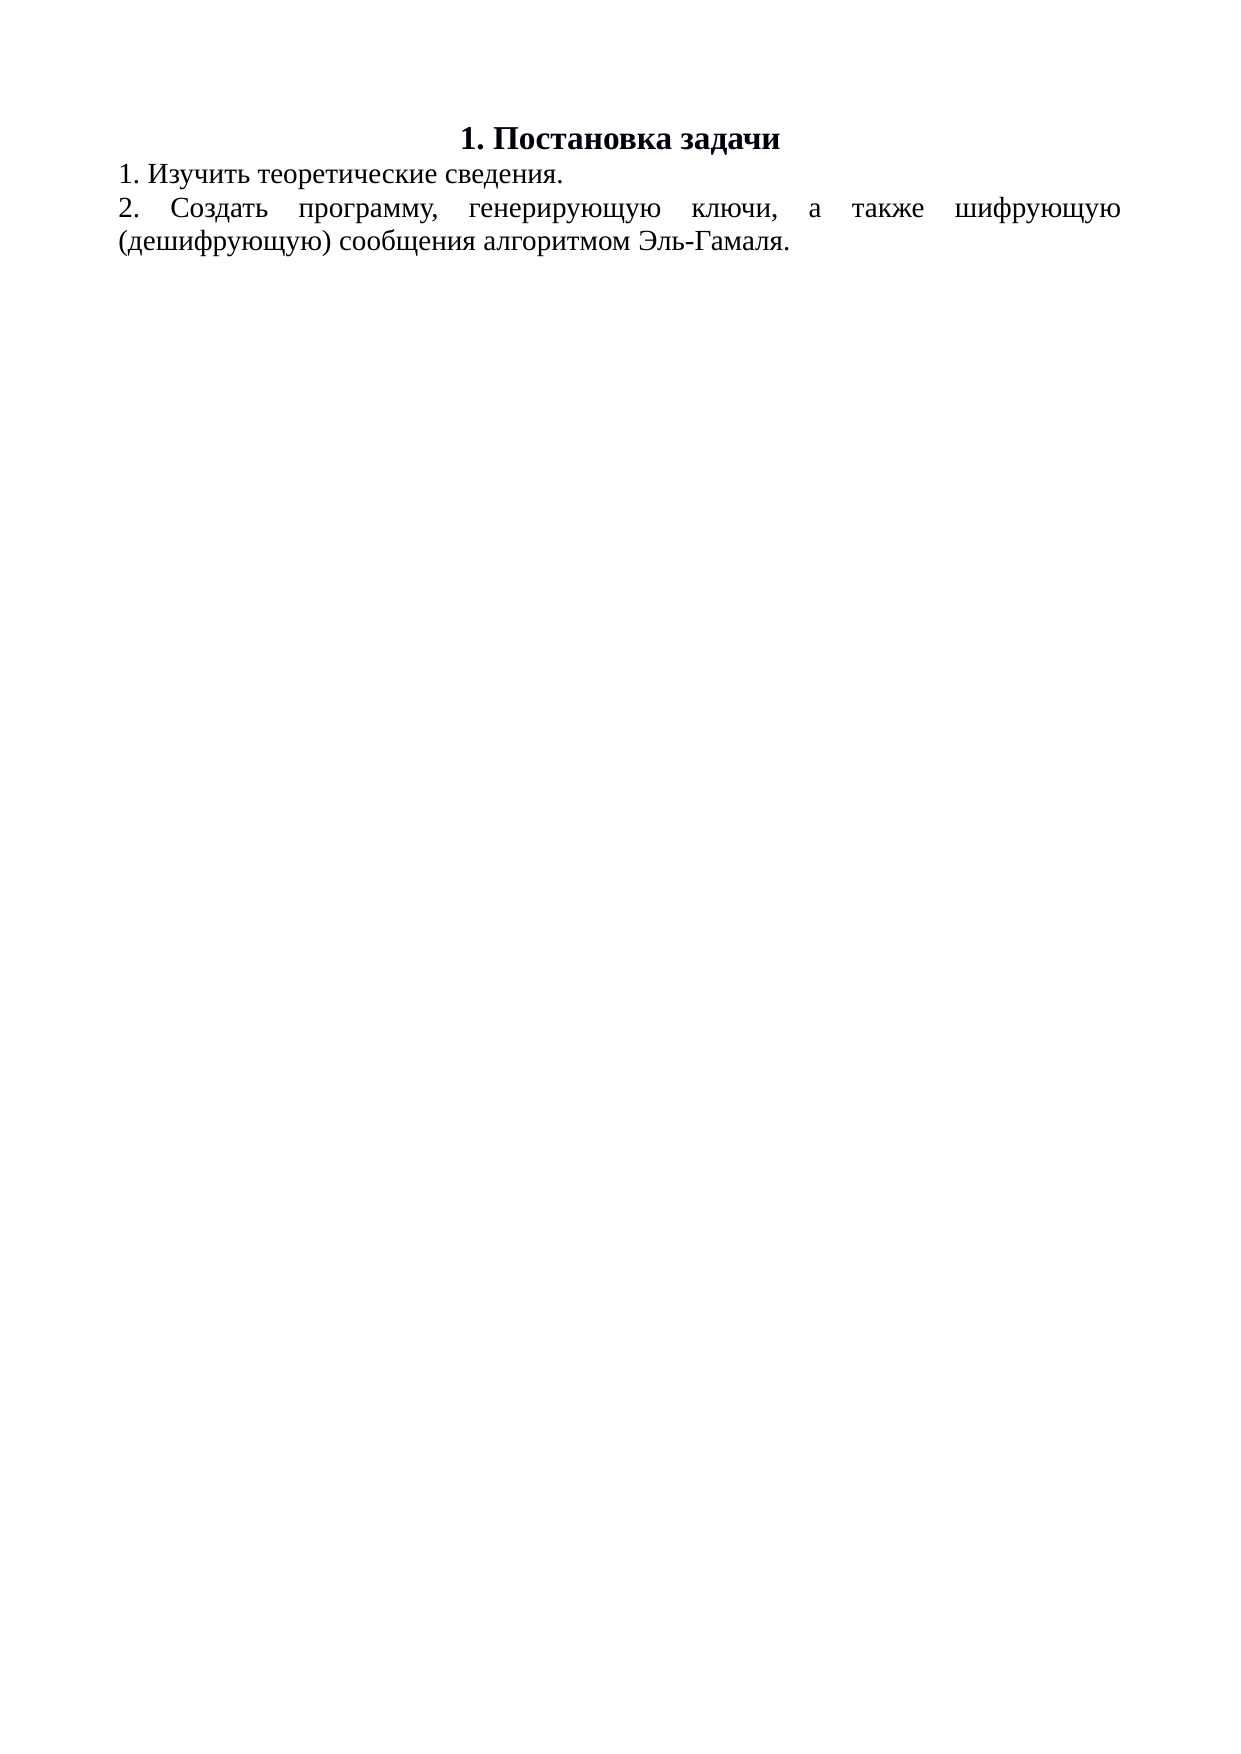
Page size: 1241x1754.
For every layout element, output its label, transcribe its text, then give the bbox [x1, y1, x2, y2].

subtitle 1. Постановка задачи [118, 118, 1122, 156]
list 1. Изучить теоретические сведения. [118, 156, 1122, 190]
list 2. Создать программу, генерирующую ключи, а также шифрующую (дешифрующую) сообщения алгоритмом Эль-Гамаля. [118, 190, 1122, 257]
